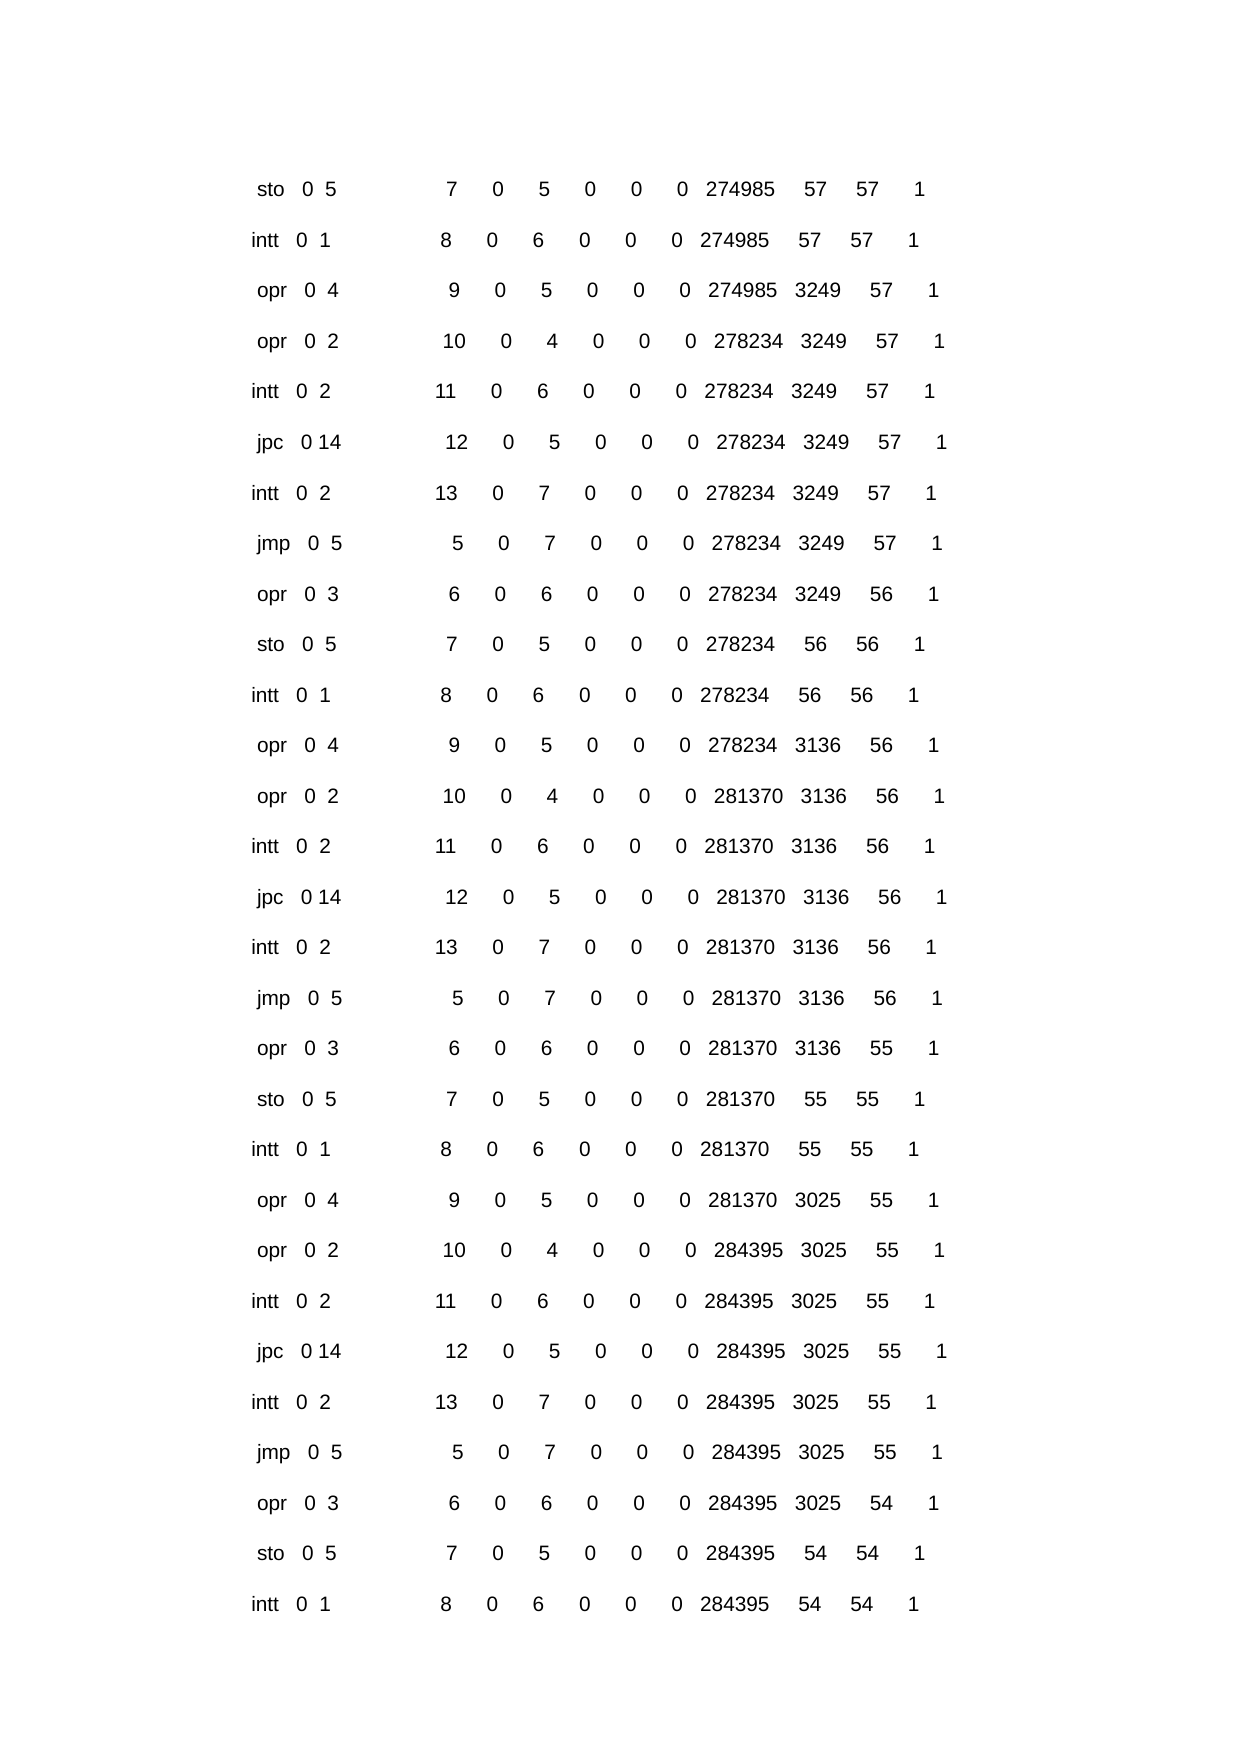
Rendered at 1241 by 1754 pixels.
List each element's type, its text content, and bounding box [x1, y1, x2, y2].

text jpc 0 14 12 0 5 0 0 0 278234 3249 57 1 [251, 430, 1122, 454]
text opr 0 4 9 0 5 0 0 0 278234 3136 56 1 [251, 733, 1122, 757]
text jmp 0 5 5 0 7 0 0 0 284395 3025 55 1 [251, 1440, 1122, 1464]
text sto 0 5 7 0 5 0 0 0 278234 56 56 1 [251, 632, 1122, 656]
text opr 0 2 10 0 4 0 0 0 284395 3025 55 1 [251, 1238, 1122, 1262]
text opr 0 3 6 0 6 0 0 0 284395 3025 54 1 [251, 1491, 1122, 1515]
text intt 0 2 11 0 6 0 0 0 284395 3025 55 1 [251, 1289, 1122, 1313]
text intt 0 1 8 0 6 0 0 0 274985 57 57 1 [251, 228, 1122, 252]
text opr 0 2 10 0 4 0 0 0 281370 3136 56 1 [251, 783, 1122, 807]
text intt 0 2 13 0 7 0 0 0 284395 3025 55 1 [251, 1390, 1122, 1414]
text jmp 0 5 5 0 7 0 0 0 278234 3249 57 1 [251, 531, 1122, 555]
text intt 0 1 8 0 6 0 0 0 278234 56 56 1 [251, 682, 1122, 706]
text opr 0 2 10 0 4 0 0 0 278234 3249 57 1 [251, 329, 1122, 353]
text opr 0 4 9 0 5 0 0 0 274985 3249 57 1 [251, 278, 1122, 302]
text intt 0 2 11 0 6 0 0 0 281370 3136 56 1 [251, 834, 1122, 858]
text jpc 0 14 12 0 5 0 0 0 281370 3136 56 1 [251, 884, 1122, 908]
text sto 0 5 7 0 5 0 0 0 274985 57 57 1 [251, 177, 1122, 201]
text jpc 0 14 12 0 5 0 0 0 284395 3025 55 1 [251, 1339, 1122, 1363]
text opr 0 3 6 0 6 0 0 0 281370 3136 55 1 [251, 1036, 1122, 1060]
text intt 0 2 13 0 7 0 0 0 278234 3249 57 1 [251, 480, 1122, 504]
text intt 0 1 8 0 6 0 0 0 284395 54 54 1 [251, 1592, 1122, 1616]
text sto 0 5 7 0 5 0 0 0 284395 54 54 1 [251, 1541, 1122, 1565]
text sto 0 5 7 0 5 0 0 0 281370 55 55 1 [251, 1087, 1122, 1111]
text intt 0 2 13 0 7 0 0 0 281370 3136 56 1 [251, 935, 1122, 959]
text intt 0 2 11 0 6 0 0 0 278234 3249 57 1 [251, 379, 1122, 403]
text jmp 0 5 5 0 7 0 0 0 281370 3136 56 1 [251, 986, 1122, 1009]
text intt 0 1 8 0 6 0 0 0 281370 55 55 1 [251, 1137, 1122, 1161]
text opr 0 3 6 0 6 0 0 0 278234 3249 56 1 [251, 581, 1122, 605]
text opr 0 4 9 0 5 0 0 0 281370 3025 55 1 [251, 1188, 1122, 1212]
